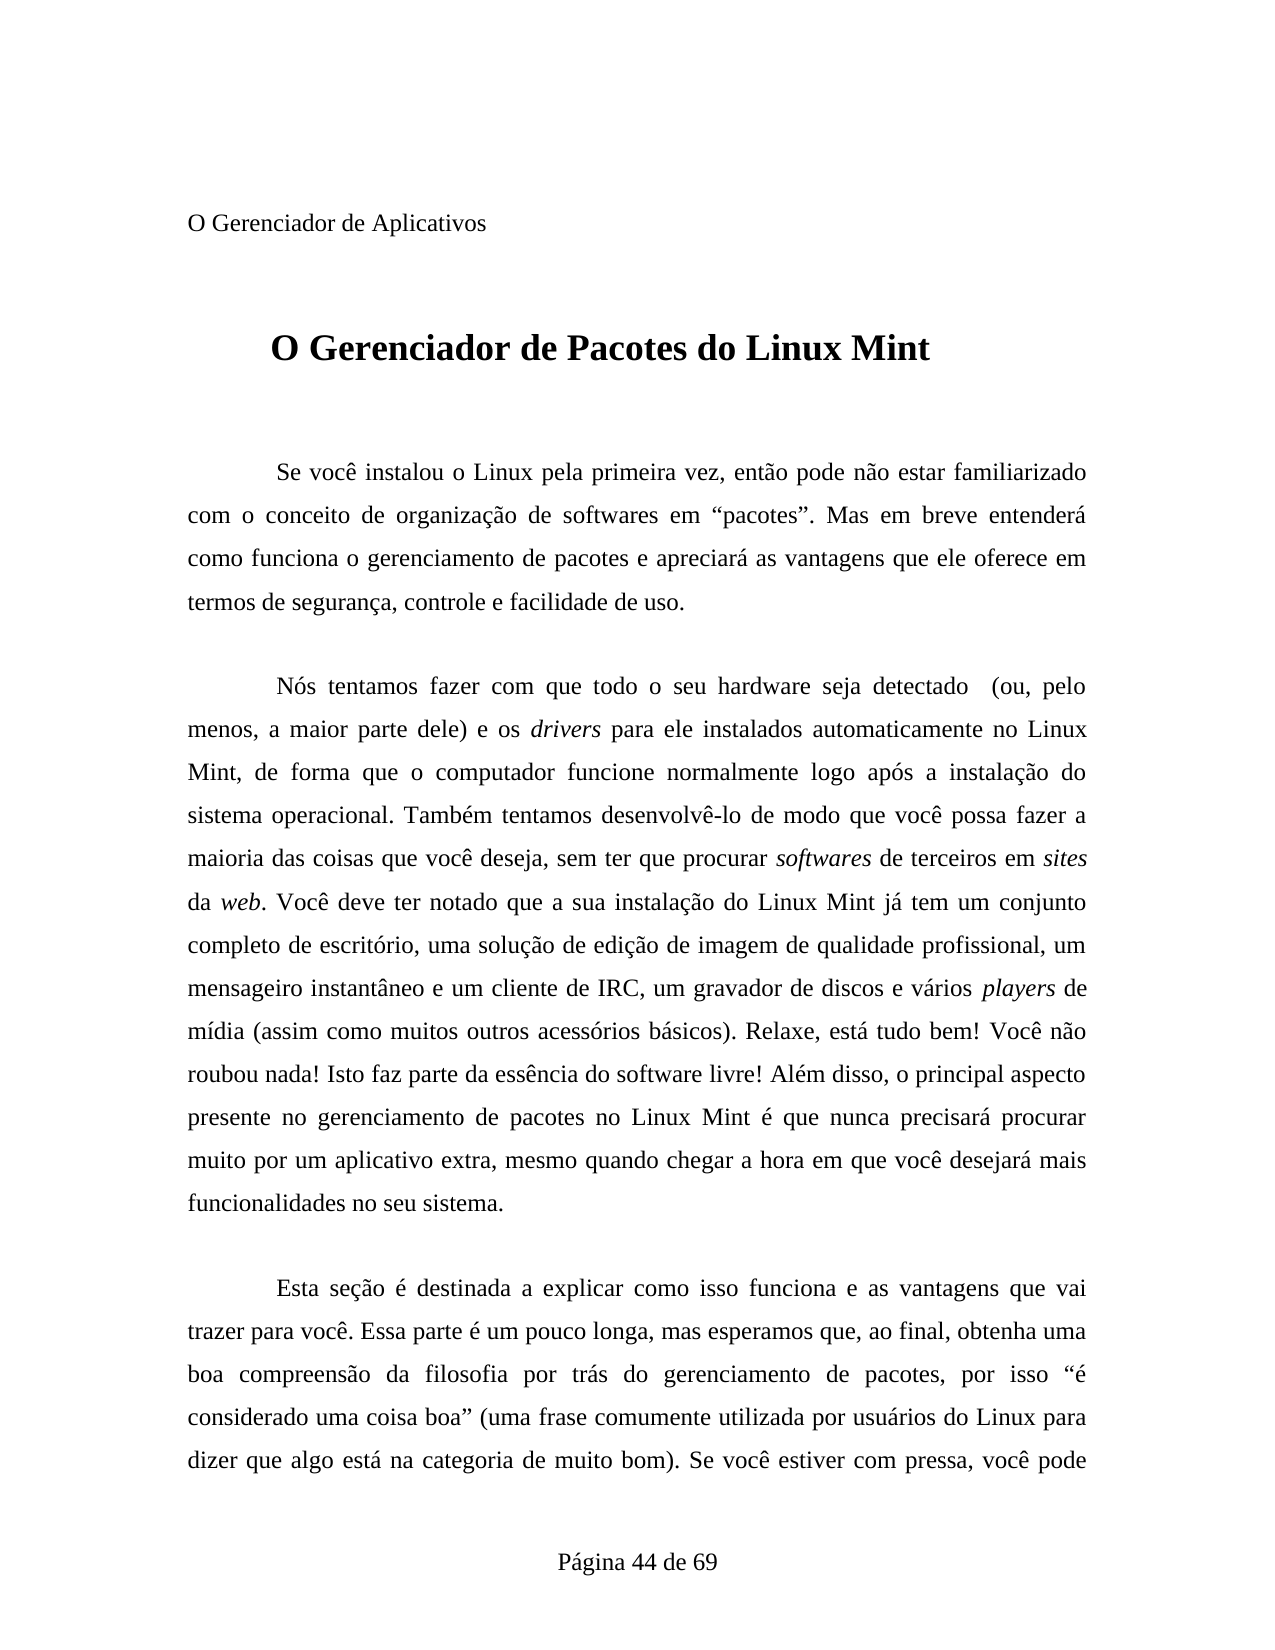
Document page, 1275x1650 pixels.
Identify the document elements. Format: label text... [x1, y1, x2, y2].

text Se você instalou o Linux pela primeira vez, então pode não estar familiarizado com o conceito de organização de softwares em “pacotes”. Mas em breve entenderá como funciona o gerenciamento de pacotes e apreciará as vantagens que ele oferece em termos de segurança, controle e facilidade de uso. [187, 457, 1087, 615]
text Nós tentamos fazer com que todo o seu hardware seja detectado (ou, pelo menos, a maior parte dele) e os drivers para ele instalados automaticamente no Linux Mint, de forma que o computador funcione normalmente logo após a instalação do sistema operacional. Também tentamos desenvolvê-lo de modo que você possa fazer a maioria das coisas que você deseja, sem ter que procurar softwares de terceiros em sites da web. Você deve ter notado que a sua instalação do Linux Mint já tem um conjunto completo de escritório, uma solução de edição de imagem de qualidade profissional, um mensageiro instantâneo e um cliente de IRC, um gravador de discos e vários players de mídia (assim como muitos outros acessórios básicos). Relaxe, está tudo bem! Você não roubou nada! Isto faz parte da essência do software livre! Além disso, o principal aspecto presente no gerenciamento de pacotes no Linux Mint é que nunca precisará procurar muito por um aplicativo extra, mesmo quando chegar a hora em que você desejará mais funcionalidades no seu sistema. [187, 671, 1087, 1217]
subtitle O Gerenciador de Pacotes do Linux Mint [229, 326, 1087, 369]
text Esta seção é destinada a explicar como isso funciona e as vantagens que vai trazer para você. Essa parte é um pouco longa, mas esperamos que, ao final, obtenha uma boa compreensão da filosofia por trás do gerenciamento de pacotes, por isso “é considerado uma coisa boa” (uma frase comumente utilizada por usuários do Linux para dizer que algo está na categoria de muito bom). Se você estiver com pressa, você pode [187, 1273, 1087, 1474]
